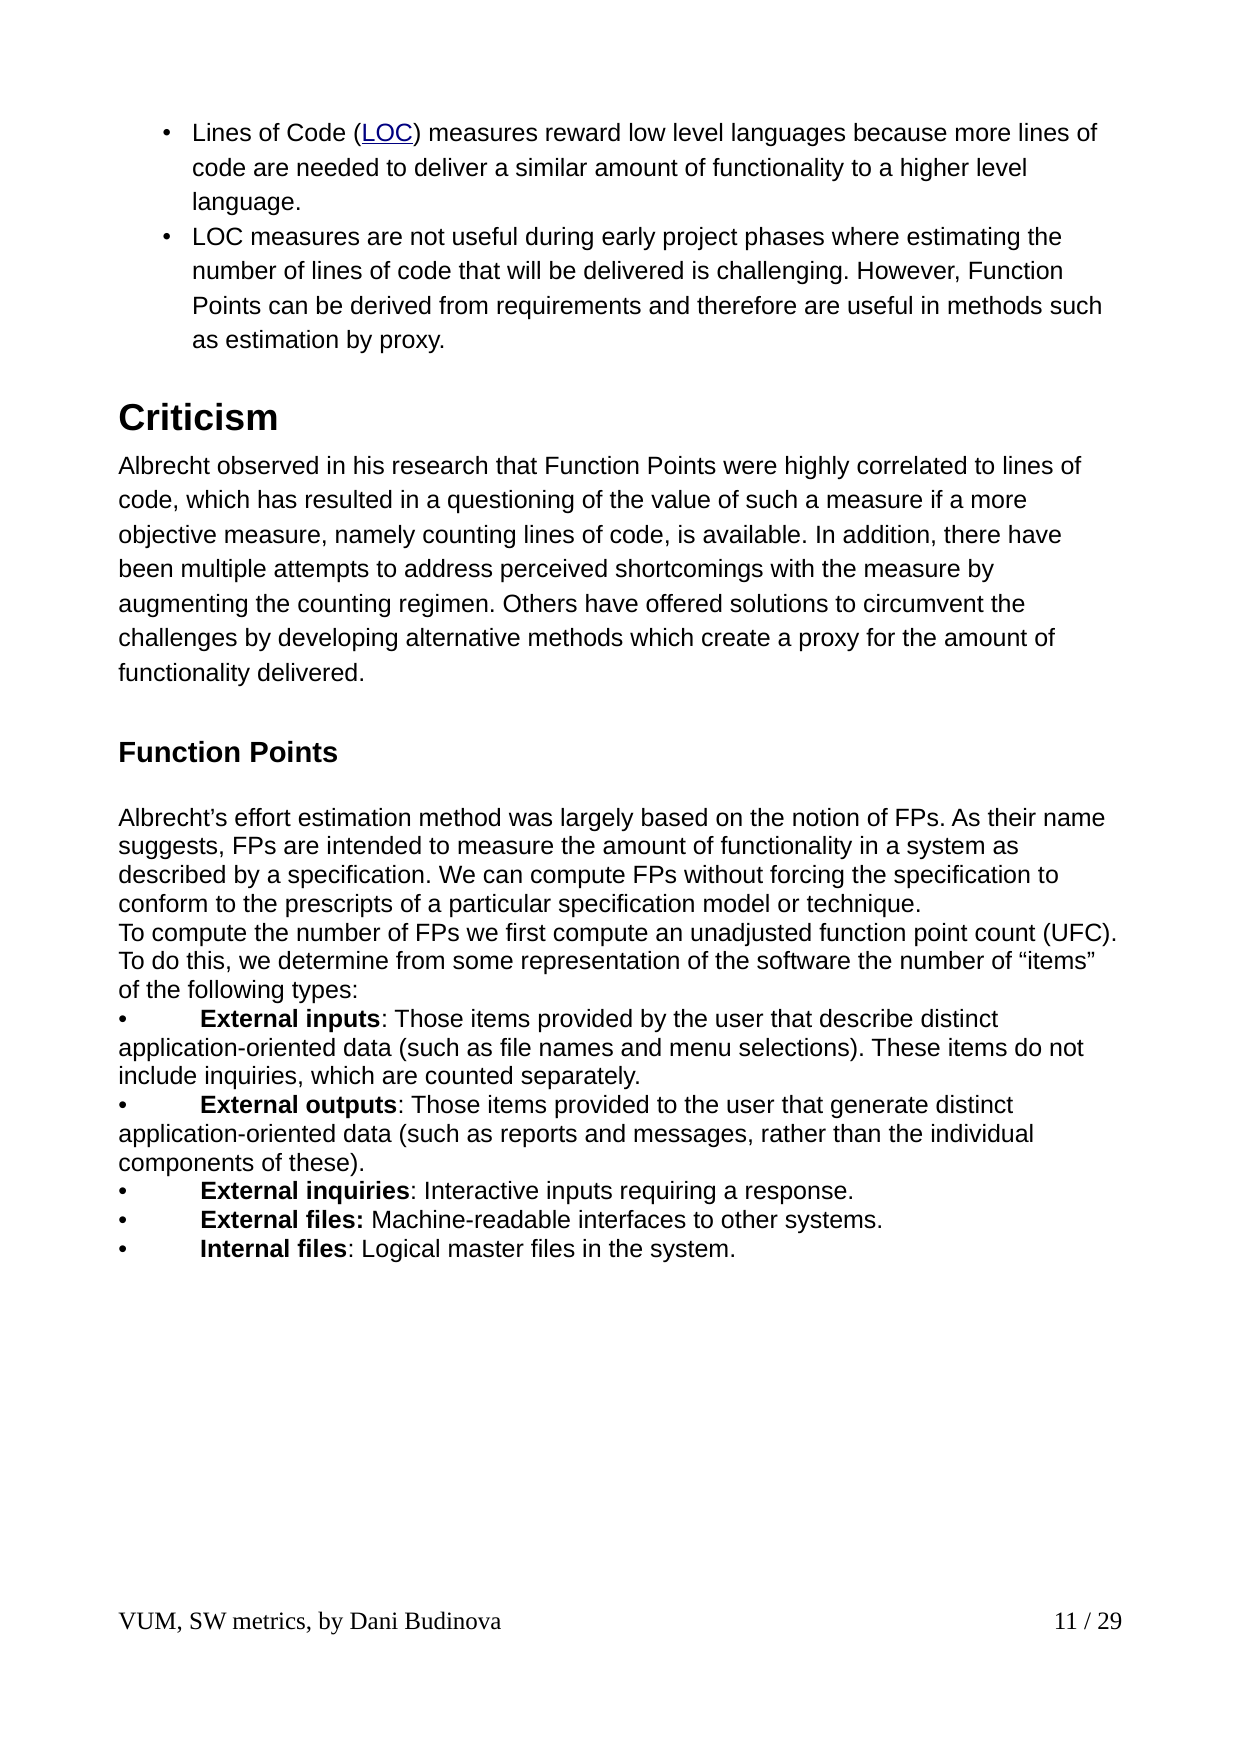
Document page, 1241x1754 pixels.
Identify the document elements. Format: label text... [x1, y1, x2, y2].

text • External files: Machine-readable interfaces to other systems. [118, 1205, 1122, 1234]
text • External outputs: Those items provided to the user that generate distinct application-oriented data (such as reports and messages, rather than the individual components of these). [118, 1090, 1122, 1176]
subtitle Criticism [118, 395, 1122, 438]
text To compute the number of FPs we first compute an unadjusted function point count (UFC). To do this, we determine from some representation of the software the number of “items” of the following types: [118, 917, 1122, 1004]
list LOC measures are not useful during early project phases where estimating the number of lines of code that will be delivered is challenging. However, Function Points can be derived from requirements and therefore are useful in methods such as estimation by proxy. [162, 222, 1122, 354]
text • External inquiries: Interactive inputs requiring a response. [118, 1176, 1122, 1205]
list Lines of Code (LOC) measures reward low level languages because more lines of code are needed to deliver a similar amount of functionality to a higher level language. [162, 118, 1122, 216]
text Albrecht’s effort estimation method was largely based on the notion of FPs. As their name suggests, FPs are intended to measure the amount of functionality in a system as described by a specification. We can compute FPs without forcing the specification to conform to the prescripts of a particular specification model or technique. [118, 802, 1122, 917]
text Albrecht observed in his research that Function Points were highly correlated to lines of code, which has resulted in a questioning of the value of such a measure if a more objective measure, namely counting lines of code, is available. In addition, there have been multiple attempts to address perceived shortcomings with the measure by augmenting the counting regimen. Others have offered solutions to circumvent the challenges by developing alternative methods which create a proxy for the amount of functionality delivered. [118, 451, 1122, 686]
text Function Points [118, 735, 1122, 769]
text • External inputs: Those items provided by the user that describe distinct application-oriented data (such as file names and menu selections). These items do not include inquiries, which are counted separately. [118, 1004, 1122, 1090]
text • Internal files: Logical master files in the system. [118, 1234, 1122, 1262]
